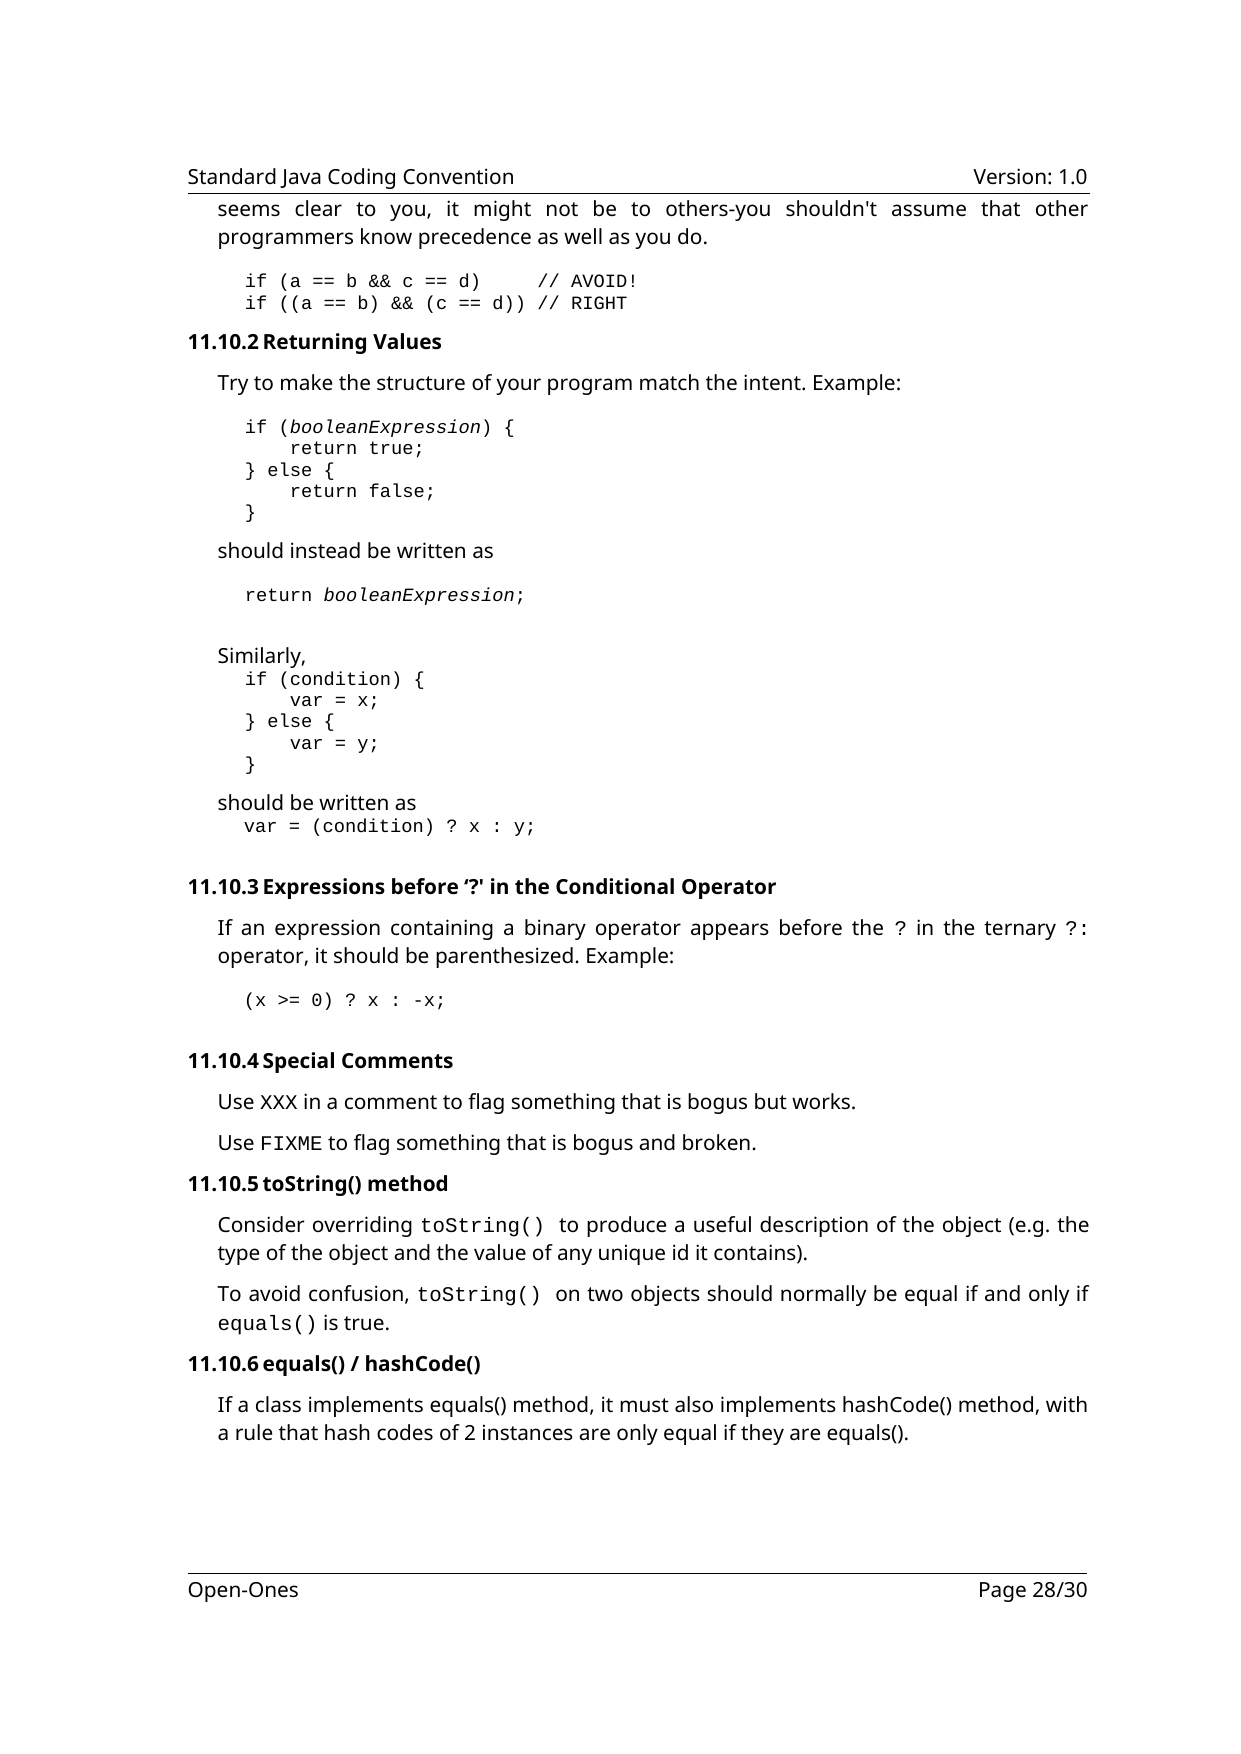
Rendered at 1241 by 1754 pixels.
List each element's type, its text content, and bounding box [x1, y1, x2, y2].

text (x >= 0) ? x : -x; [244, 991, 1053, 1012]
text To avoid confusion, toString() on two objects should normally be equal if and only if equals() is true. [217, 1279, 1090, 1337]
text if (a == b && c == d) // AVOID! [244, 272, 1053, 293]
subtitle Expressions before ‘?' in the Conditional Operator [187, 872, 1090, 900]
text } [244, 755, 1053, 776]
text var = y; [244, 733, 1053, 755]
text should be written as [217, 788, 1090, 817]
text Consider overriding toString() to produce a useful description of the object (e.g. the type of the object and the value of any unique id it contains). [217, 1210, 1090, 1267]
text Use XXX in a comment to flag something that is bogus but works. [217, 1087, 1090, 1116]
subtitle Special Comments [187, 1046, 1090, 1074]
text var = (condition) ? x : y; [244, 817, 1053, 838]
text If an expression containing a binary operator appears before the ? in the ternary ?: operator, it should be parenthesized. Example: [217, 913, 1090, 970]
text if (condition) { [244, 670, 1053, 691]
text var = x; [244, 691, 1053, 712]
text if (booleanExpression) { [244, 418, 1053, 439]
text Use FIXME to flag something that is bogus and broken. [217, 1128, 1090, 1157]
text } [244, 503, 1053, 524]
subtitle toString() method [187, 1169, 1090, 1197]
subtitle equals() / hashCode() [187, 1349, 1090, 1377]
text } else { [244, 460, 1053, 482]
text Try to make the structure of your program match the intent. Example: [217, 368, 1090, 397]
text return booleanExpression; [225, 586, 1053, 607]
text return false; [244, 482, 1053, 503]
text } else { [244, 712, 1053, 733]
text Similarly, [217, 641, 1090, 670]
text If a class implements equals() method, it must also implements hashCode() method, with a rule that hash codes of 2 instances are only equal if they are equals(). [217, 1390, 1090, 1447]
text seems clear to you, it might not be to others-you shouldn't assume that other programmers know precedence as well as you do. [217, 194, 1090, 251]
subtitle Returning Values [187, 327, 1090, 356]
text if ((a == b) && (c == d)) // RIGHT [244, 293, 1053, 315]
text should instead be written as [217, 537, 1090, 565]
text return true; [244, 439, 1053, 460]
